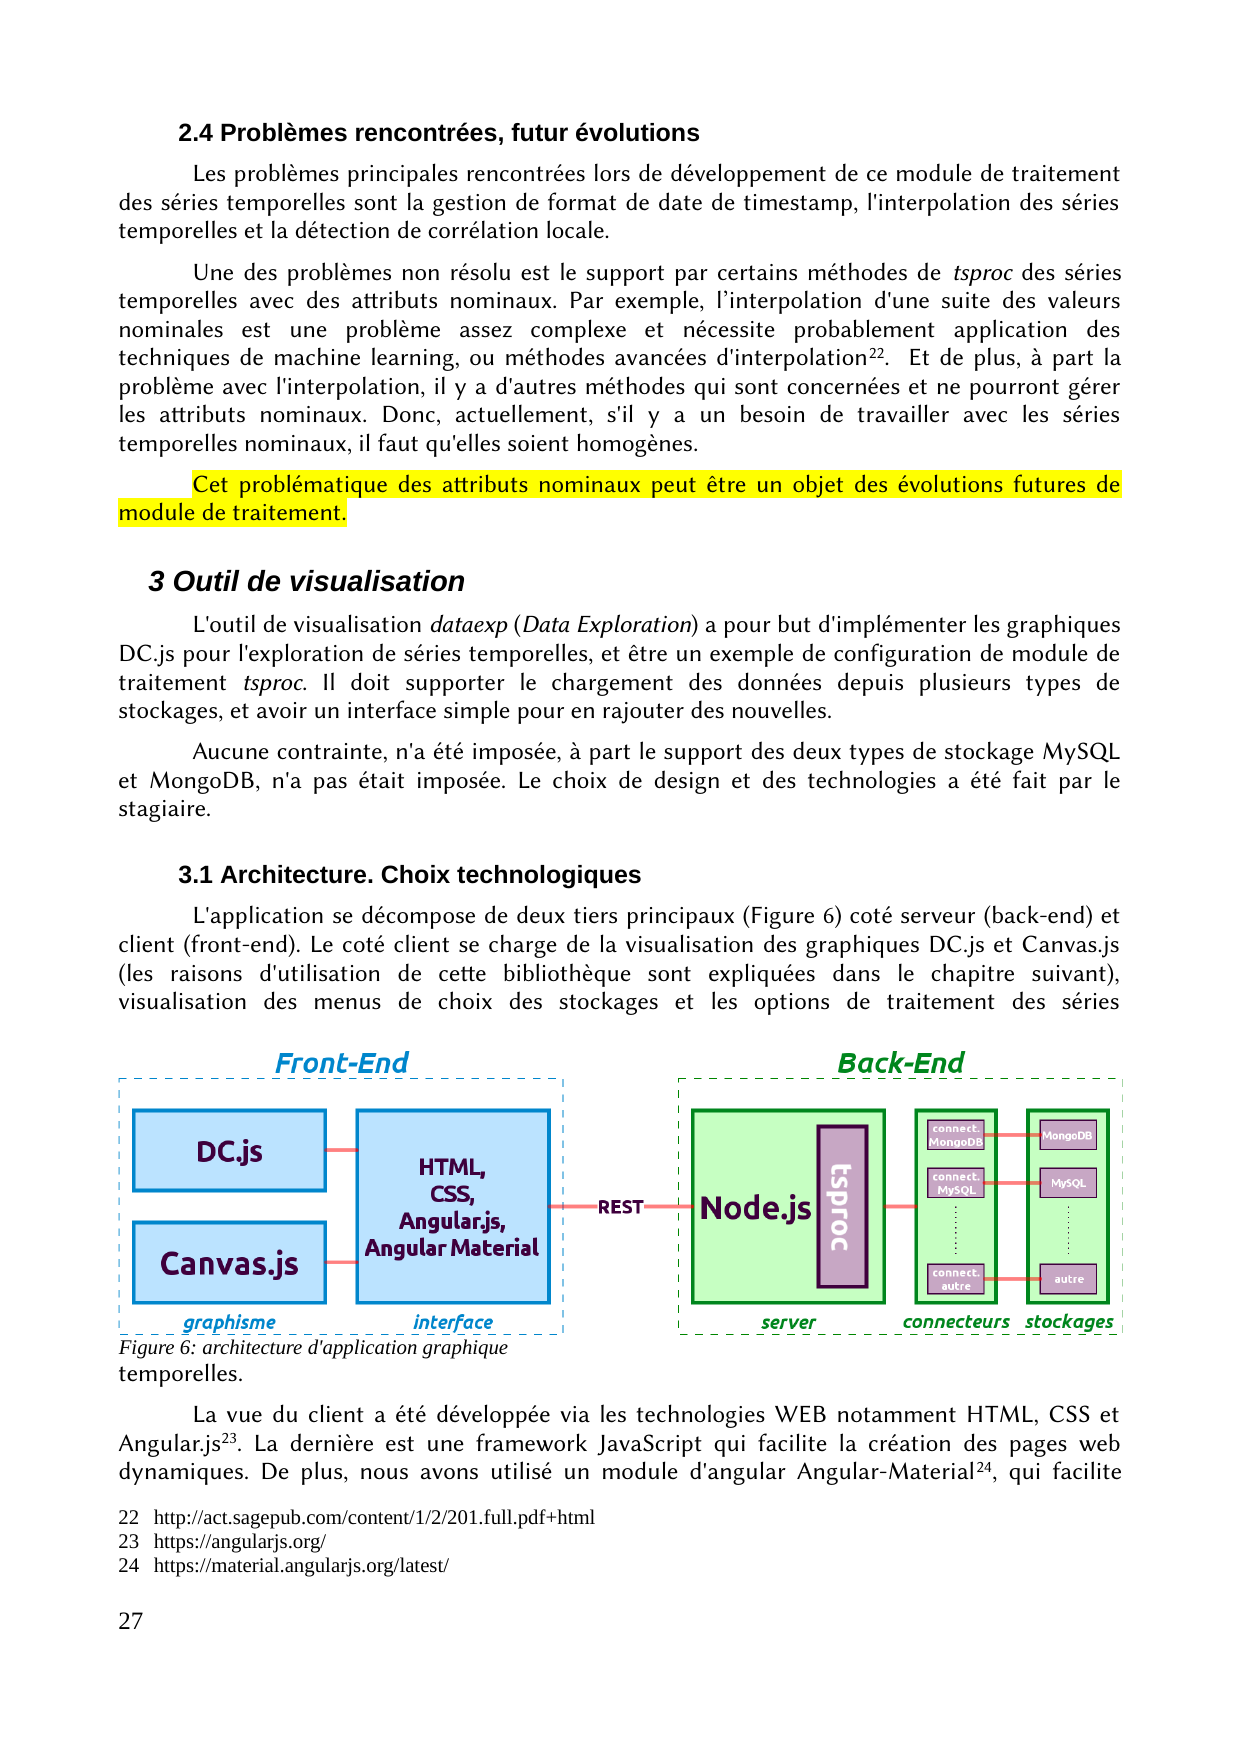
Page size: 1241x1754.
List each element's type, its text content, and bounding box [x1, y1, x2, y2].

text Cet problématique des attributs nominaux peut être un objet des évolutions futures de module de traitement. [118, 470, 1122, 527]
text https://material.angularjs.org/latest/ [118, 1553, 1122, 1577]
subtitle Problèmes rencontrées, futur évolutions [118, 118, 1122, 147]
text Figure 6: architecture d'application graphique [118, 1335, 1122, 1359]
text https://angularjs.org/ [118, 1529, 1122, 1553]
picture [118, 1051, 1123, 1335]
text La vue du client a été développée via les technologies WEB notamment HTML, CSS et Angular.js. La dernière est une framework JavaScript qui facilite la création des pages web dynamiques. De plus, nous avons utilisé un module d'angular Angular-Material, qui facilite [118, 1400, 1122, 1486]
subtitle Outil de visualisation [118, 564, 1122, 598]
text Les problèmes principales rencontrées lors de développement de ce module de traitement des séries temporelles sont la gestion de format de date de timestamp, l'interpolation des séries temporelles et la détection de corrélation locale. [118, 159, 1122, 245]
text Une des problèmes non résolu est le support par certains méthodes de tsproc des séries temporelles avec des attributs nominaux. Par exemple, l’interpolation d'une suite des valeurs nominales est une problème assez complexe et nécessite probablement application des techniques de machine learning, ou méthodes avancées d'interpolation. Et de plus, à part la problème avec l'interpolation, il y a d'autres méthodes qui sont concernées et ne pourront gérer les attributs nominaux. Donc, actuellement, s'il y a un besoin de travailler avec les séries temporelles nominaux, il faut qu'elles soient homogènes. [118, 257, 1122, 457]
picture [397, 1061, 402, 1069]
subtitle Architecture. Choix technologiques [118, 860, 1122, 889]
text L'outil de visualisation dataexp (Data Exploration) a pour but d'implémenter les graphiques DC.js pour l'exploration de séries temporelles, et être un exemple de configuration de module de traitement tsproc. Il doit supporter le chargement des données depuis plusieurs types de stockages, et avoir un interface simple pour en rajouter des nouvelles. [118, 610, 1122, 724]
text http://act.sagepub.com/content/1/2/201.full.pdf+html [118, 1505, 1122, 1529]
text Aucune contrainte, n'a été imposée, à part le support des deux types de stockage MySQL et MongoDB, n'a pas était imposée. Le choix de design et des technologies a été fait par le stagiaire. [118, 737, 1122, 823]
text L'application se décompose de deux tiers principaux (Figure 6) coté serveur (back-end) et client (front-end). Le coté client se charge de la visualisation des graphiques DC.js et Canvas.js (les raisons d'utilisation de cette bibliothèque sont expliquées dans le chapitre suivant), visualisation des menus de choix des stockages et les options de traitement des séries [118, 901, 1122, 1051]
text temporelles. [118, 1359, 1122, 1387]
